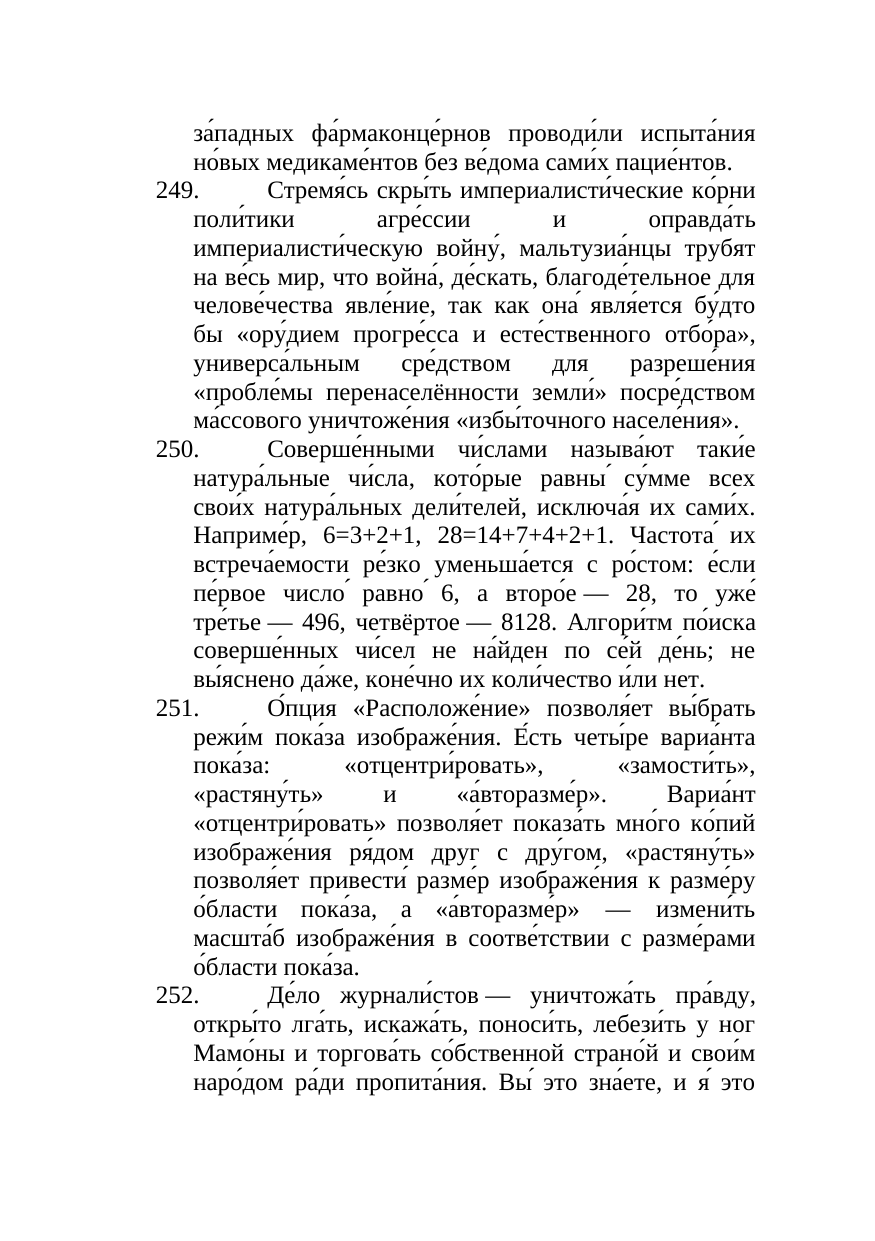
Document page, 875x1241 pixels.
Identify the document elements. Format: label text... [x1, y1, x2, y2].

list Стремя́сь скры́ть империалисти́ческие ко́рни поли́тики агре́ссии и оправда́ть империалисти́ческую войну́, мальтузиа́нцы трубят на ве́сь мир, что война́, де́скать, благоде́тельное для челове́чества явле́ние, так как она́ явля́ется бу́дто бы «ору́дием прогре́сса и есте́ственного отбо́ра», универса́льным сре́дством для разреше́ния «пробле́мы перенаселённости земли́» посре́дством ма́ссового уничтоже́ния «избы́точного населе́ния». [156, 176, 756, 434]
list Де́ло журнали́стов — уничтожа́ть пра́вду, откры́то лга́ть, искажа́ть, поноси́ть, лебези́ть у ног Мамо́ны и торгова́ть со́бственной страно́й и свои́м наро́дом ра́ди пропита́ния. Вы́ это зна́ете, и я́ это [156, 981, 756, 1096]
list за́падных фа́рмаконце́рнов проводи́ли испыта́ния но́вых медикаме́нтов без ве́дома сами́х пацие́нтов. [156, 118, 756, 176]
list О́пция «Расположе́ние» позволя́ет вы́брать режи́м пока́за изображе́ния. Е́сть четы́ре вариа́нта пока́за: «отцентри́ровать», «замости́ть», «растяну́ть» и «а́вторазме́р». Вариа́нт «отцентри́ровать» позволя́ет показа́ть мно́го ко́пий изображе́ния ря́дом друг с дру́гом, «растяну́ть» позволя́ет привести́ разме́р изображе́ния к разме́ру о́бласти пока́за, а «а́вторазме́р» — измени́ть масшта́б изображе́ния в соотве́тствии с разме́рами о́бласти пока́за. [156, 693, 756, 981]
list Соверше́нными чи́слами называ́ют таки́е натура́льные чи́сла, кото́рые равны́ су́мме всех свои́х натура́льных дели́телей, исключа́я их сами́х. Наприме́р, 6=3+2+1, 28=14+7+4+2+1. Частота́ их встреча́емости ре́зко уменьша́ется с ро́стом: е́сли пе́рвое число́ равно́ 6, а второ́е — 28, то уже́ тре́тье — 496, четвёртое — 8128. Алгори́тм по́иска соверше́нных чи́сел не на́йден по се́й де́нь; не вы́яснено да́же, коне́чно их коли́чество и́ли нет. [156, 434, 756, 693]
